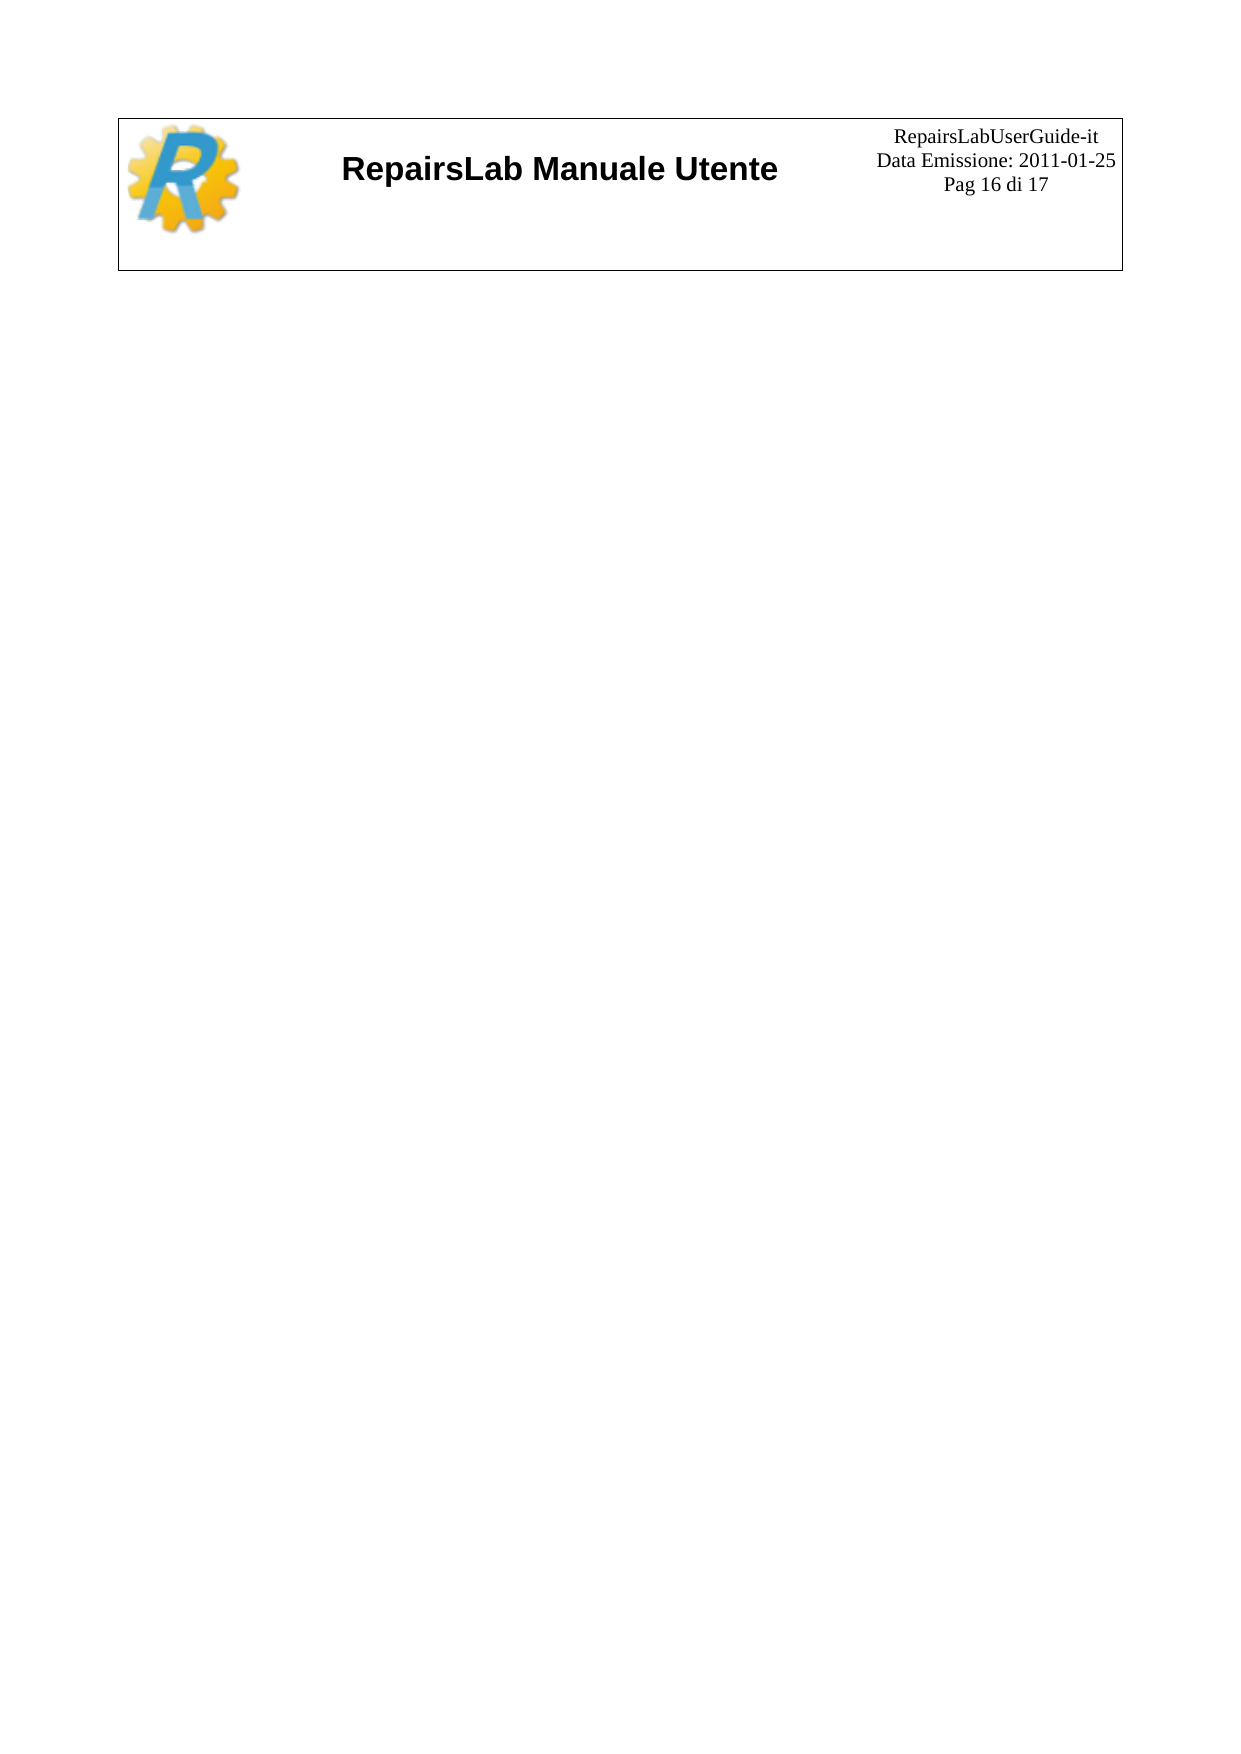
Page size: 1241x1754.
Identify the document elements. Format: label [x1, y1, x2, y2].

picture [127, 123, 241, 236]
